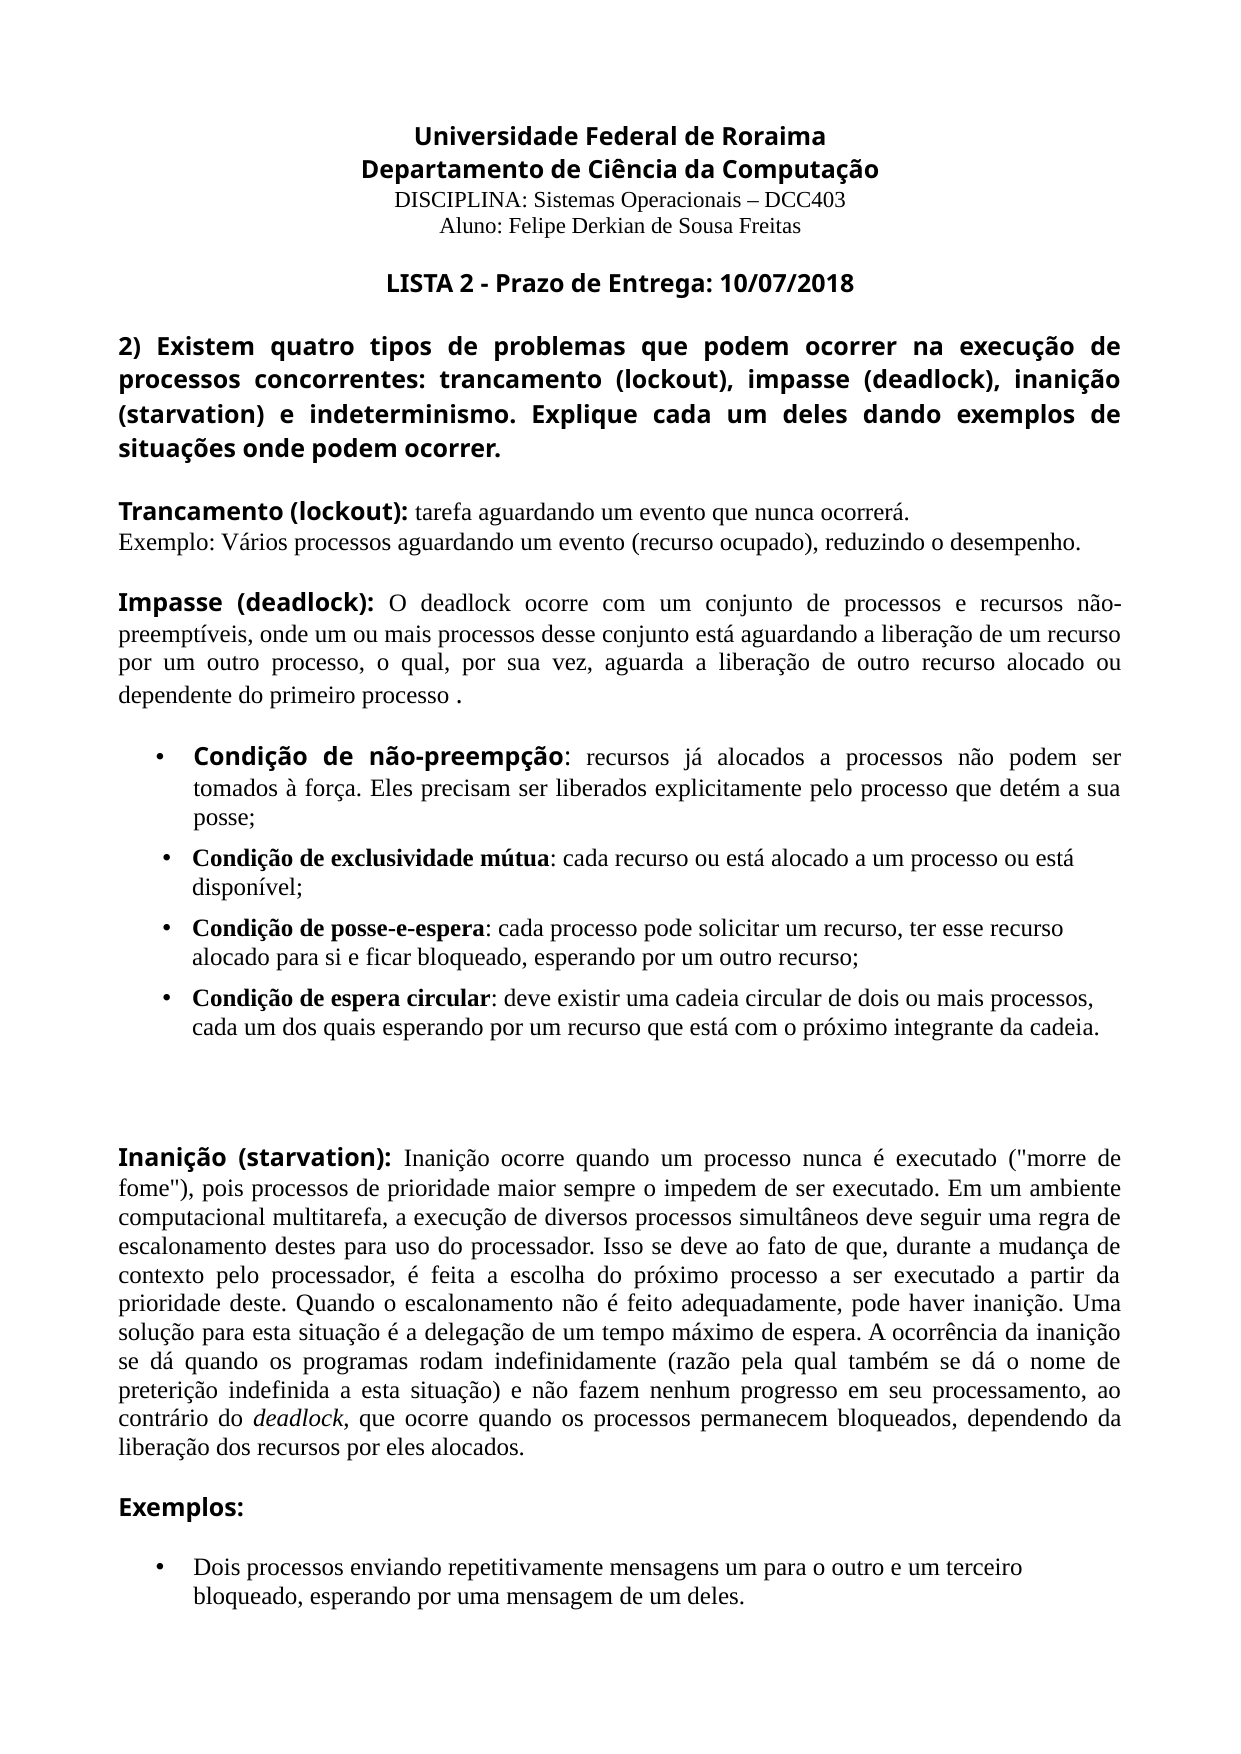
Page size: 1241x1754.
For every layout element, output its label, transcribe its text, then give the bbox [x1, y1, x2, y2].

text Trancamento (lockout): tarefa aguardando um evento que nunca ocorrerá. [118, 493, 1122, 527]
list Condição de posse-e-espera: cada processo pode solicitar um recurso, ter esse recurso alocado para si e ficar bloqueado, esperando por um outro recurso; [162, 913, 1122, 971]
text Universidade Federal de Roraima [118, 118, 1122, 152]
text Departamento de Ciência da Computação [118, 152, 1122, 186]
text 2) Existem quatro tipos de problemas que podem ocorrer na execução de processos concorrentes: trancamento (lockout), impasse (deadlock), inanição (starvation) e indeterminismo. Explique cada um deles dando exemplos de situações onde podem ocorrer. [118, 328, 1122, 464]
list Condição de exclusividade mútua: cada recurso ou está alocado a um processo ou está disponível; [162, 843, 1122, 901]
text Inanição (starvation): Inanição ocorre quando um processo nunca é executado ("morre de fome"), pois processos de prioridade maior sempre o impedem de ser executado. Em um ambiente computacional multitarefa, a execução de diversos processos simultâneos deve seguir uma regra de escalonamento destes para uso do processador. Isso se deve ao fato de que, durante a mudança de contexto pelo processador, é feita a escolha do próximo processo a ser executado a partir da prioridade deste. Quando o escalonamento não é feito adequadamente, pode haver inanição. Uma solução para esta situação é a delegação de um tempo máximo de espera. A ocorrência da inanição se dá quando os programas rodam indefinidamente (razão pela qual também se dá o nome de preterição indefinida a esta situação) e não fazem nenhum progresso em seu processamento, ao contrário do deadlock, que ocorre quando os processos permanecem bloqueados, dependendo da liberação dos recursos por eles alocados. [118, 1139, 1122, 1461]
text Exemplos: [118, 1490, 1122, 1524]
text Exemplo: Vários processos aguardando um evento (recurso ocupado), reduzindo o desempenho. [118, 527, 1122, 556]
text Aluno: Felipe Derkian de Sousa Freitas [118, 213, 1122, 239]
text DISCIPLINA: Sistemas Operacionais – DCC403 [118, 186, 1122, 213]
text Impasse (deadlock): O deadlock ocorre com um conjunto de processos e recursos não-preemptíveis, onde um ou mais processos desse conjunto está aguardando a liberação de um recurso por um outro processo, o qual, por sua vez, aguarda a liberação de outro recurso alocado ou dependente do primeiro processo . [118, 585, 1122, 710]
text LISTA 2 - Prazo de Entrega: 10/07/2018 [118, 265, 1122, 299]
list Condição de espera circular: deve existir uma cadeia circular de dois ou mais processos, cada um dos quais esperando por um recurso que está com o próximo integrante da cadeia. [162, 983, 1122, 1041]
list Dois processos enviando repetitivamente mensagens um para o outro e um terceiro bloqueado, esperando por uma mensagem de um deles. [156, 1552, 1122, 1610]
list Condição de não-preempção: recursos já alocados a processos não podem ser tomados à força. Eles precisam ser liberados explicitamente pelo processo que detém a sua posse; [156, 739, 1122, 831]
